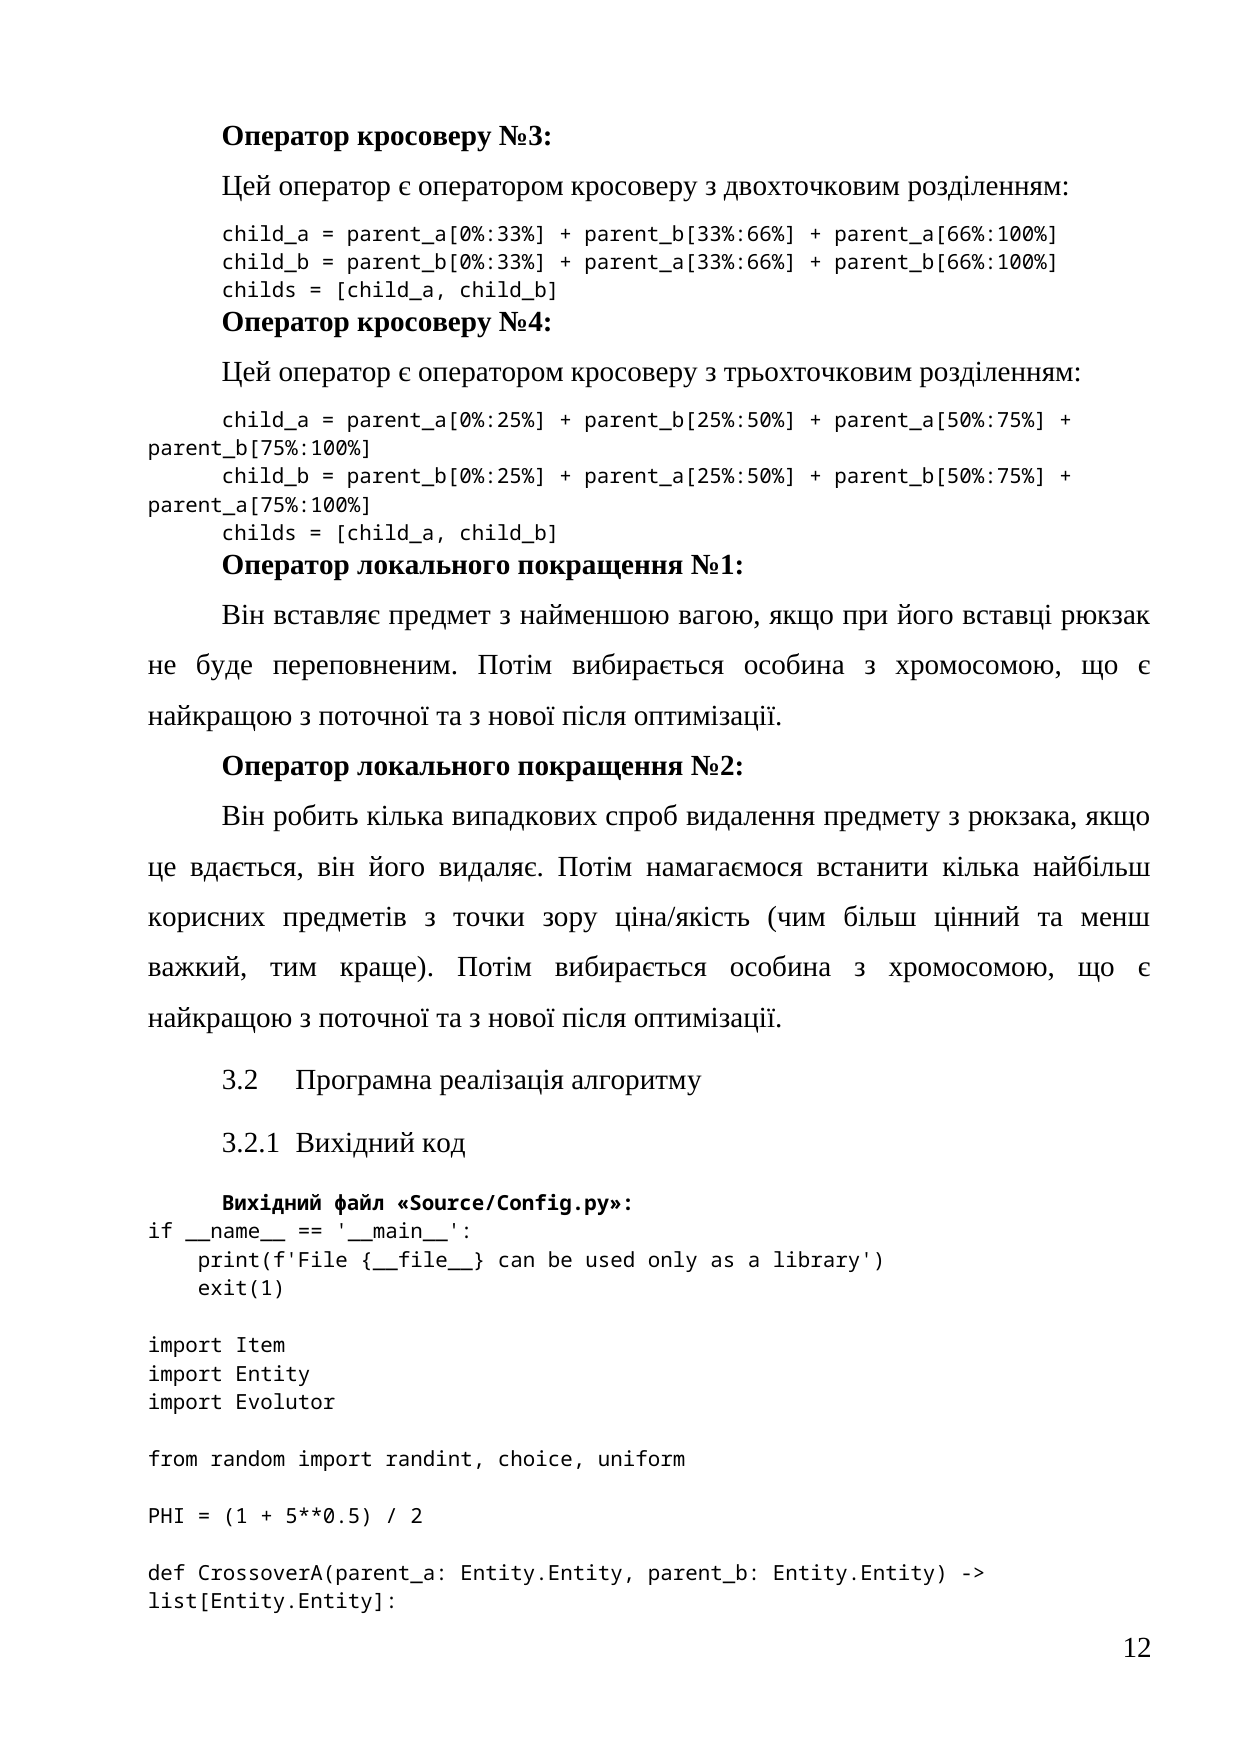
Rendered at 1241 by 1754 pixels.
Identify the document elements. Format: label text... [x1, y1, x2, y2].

text import Evolutor [148, 1387, 1152, 1416]
text PHI = (1 + 5**0.5) / 2 [148, 1501, 1152, 1529]
text import Item [148, 1330, 1152, 1359]
subtitle Програмна реалізація алгоритму [148, 1062, 1152, 1096]
text Він робить кілька випадкових спроб видалення предмету з рюкзака, якщо це вдається, він його видаляє. Потім намагаємося встанити кілька найбільш корисних предметів з точки зору ціна/якість (чим більш цінний та менш важкий, тим краще). Потім вибирається особина з хромосомою, що є найкращою з поточної та з нової після оптимізації. [148, 798, 1152, 1033]
text child_b = parent_b[0%:25%] + parent_a[25%:50%] + parent_b[50%:75%] + parent_a[75%:100%] [148, 462, 1152, 518]
text child_b = parent_b[0%:33%] + parent_a[33%:66%] + parent_b[66%:100%] [148, 247, 1152, 276]
text print(f'File {__file__} can be used only as a library') [148, 1245, 1152, 1273]
text def CrossoverA(parent_a: Entity.Entity, parent_b: Entity.Entity) -> list[Entity.Entity]: [148, 1558, 1152, 1615]
text exit(1) [148, 1273, 1152, 1302]
text Оператор локального покращення №2: [148, 748, 1152, 782]
text import Entity [148, 1359, 1152, 1387]
text Оператор кросоверу №3: [148, 118, 1152, 152]
text Вихідний файл «Source/Config.py»: [148, 1188, 1152, 1217]
text Цей оператор є оператором кросоверу з трьохточковим розділенням: [148, 354, 1152, 388]
text if __name__ == '__main__': [148, 1217, 1152, 1245]
text child_a = parent_a[0%:25%] + parent_b[25%:50%] + parent_a[50%:75%] + parent_b[75%:100%] [148, 405, 1152, 462]
text Цей оператор є оператором кросоверу з двохточковим розділенням: [148, 168, 1152, 202]
text Оператор кросоверу №4: [148, 304, 1152, 338]
text child_a = parent_a[0%:33%] + parent_b[33%:66%] + parent_a[66%:100%] [148, 219, 1152, 247]
text Він вставляє предмет з найменшою вагою, якщо при його вставці рюкзак не буде переповненим. Потім вибирається особина з хромосомою, що є найкращою з поточної та з нової після оптимізації. [148, 597, 1152, 731]
text Оператор локального покращення №1: [148, 547, 1152, 580]
text from random import randint, choice, uniform [148, 1444, 1152, 1472]
text childs = [child_a, child_b] [148, 276, 1152, 304]
subtitle Вихідний код [148, 1125, 1152, 1159]
text childs = [child_a, child_b] [148, 518, 1152, 547]
